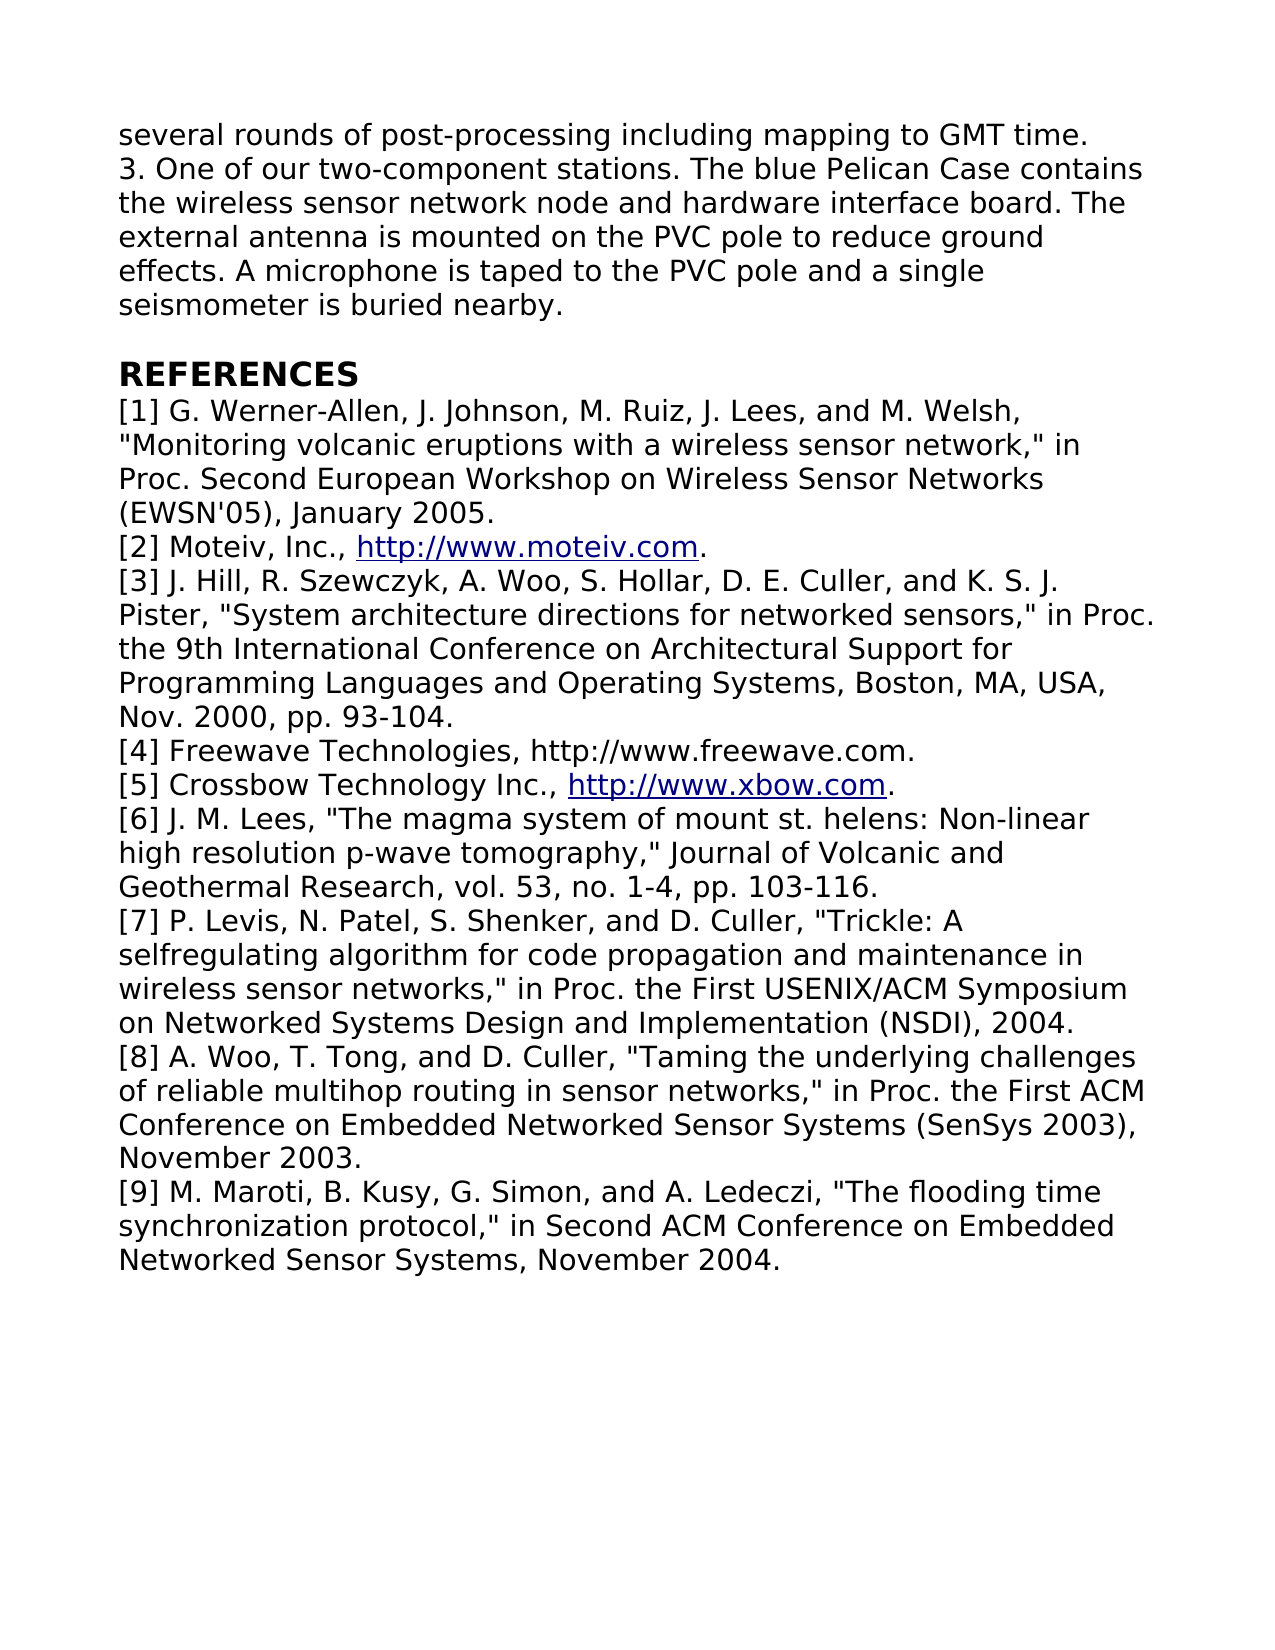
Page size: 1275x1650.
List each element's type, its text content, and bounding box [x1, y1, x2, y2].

text REFERENCES [118, 356, 1157, 395]
text [8] A. Woo, T. Tong, and D. Culler, "Taming the underlying challenges of reliable multihop routing in sensor networks," in Proc. the First ACM Conference on Embedded Networked Sensor Systems (SenSys 2003), November 2003. [118, 1040, 1157, 1176]
text [1] G. Werner-Allen, J. Johnson, M. Ruiz, J. Lees, and M. Welsh, "Monitoring volcanic eruptions with a wireless sensor network," in Proc. Second European Workshop on Wireless Sensor Networks (EWSN'05), January 2005. [118, 395, 1157, 531]
text [6] J. M. Lees, "The magma system of mount st. helens: Non-linear high resolution p-wave tomography," Journal of Volcanic and Geothermal Research, vol. 53, no. 1-4, pp. 103-116. [118, 802, 1157, 904]
text [5] Crossbow Technology Inc., http://www.xbow.com. [118, 768, 1157, 802]
text [9] M. Maroti, B. Kusy, G. Simon, and A. Ledeczi, "The flooding time synchronization protocol," in Second ACM Conference on Embedded Networked Sensor Systems, November 2004. [118, 1176, 1157, 1278]
text [7] P. Levis, N. Patel, S. Shenker, and D. Culler, "Trickle: A selfregulating algorithm for code propagation and maintenance in wireless sensor networks," in Proc. the First USENIX/ACM Symposium on Networked Systems Design and Implementation (NSDI), 2004. [118, 904, 1157, 1040]
text [4] Freewave Technologies, http://www.freewave.com. [118, 734, 1157, 768]
text [2] Moteiv, Inc., http://www.moteiv.com. [118, 531, 1157, 564]
text 3. One of our two-component stations. The blue Pelican Case contains the wireless sensor network node and hardware interface board. The external antenna is mounted on the PVC pole to reduce ground effects. A microphone is taped to the PVC pole and a single seismometer is buried nearby. [118, 152, 1157, 322]
text several rounds of post-processing including mapping to GMT time. [118, 118, 1157, 152]
text [3] J. Hill, R. Szewczyk, A. Woo, S. Hollar, D. E. Culler, and K. S. J. Pister, "System architecture directions for networked sensors," in Proc. the 9th International Conference on Architectural Support for Programming Languages and Operating Systems, Boston, MA, USA, Nov. 2000, pp. 93-104. [118, 564, 1157, 734]
